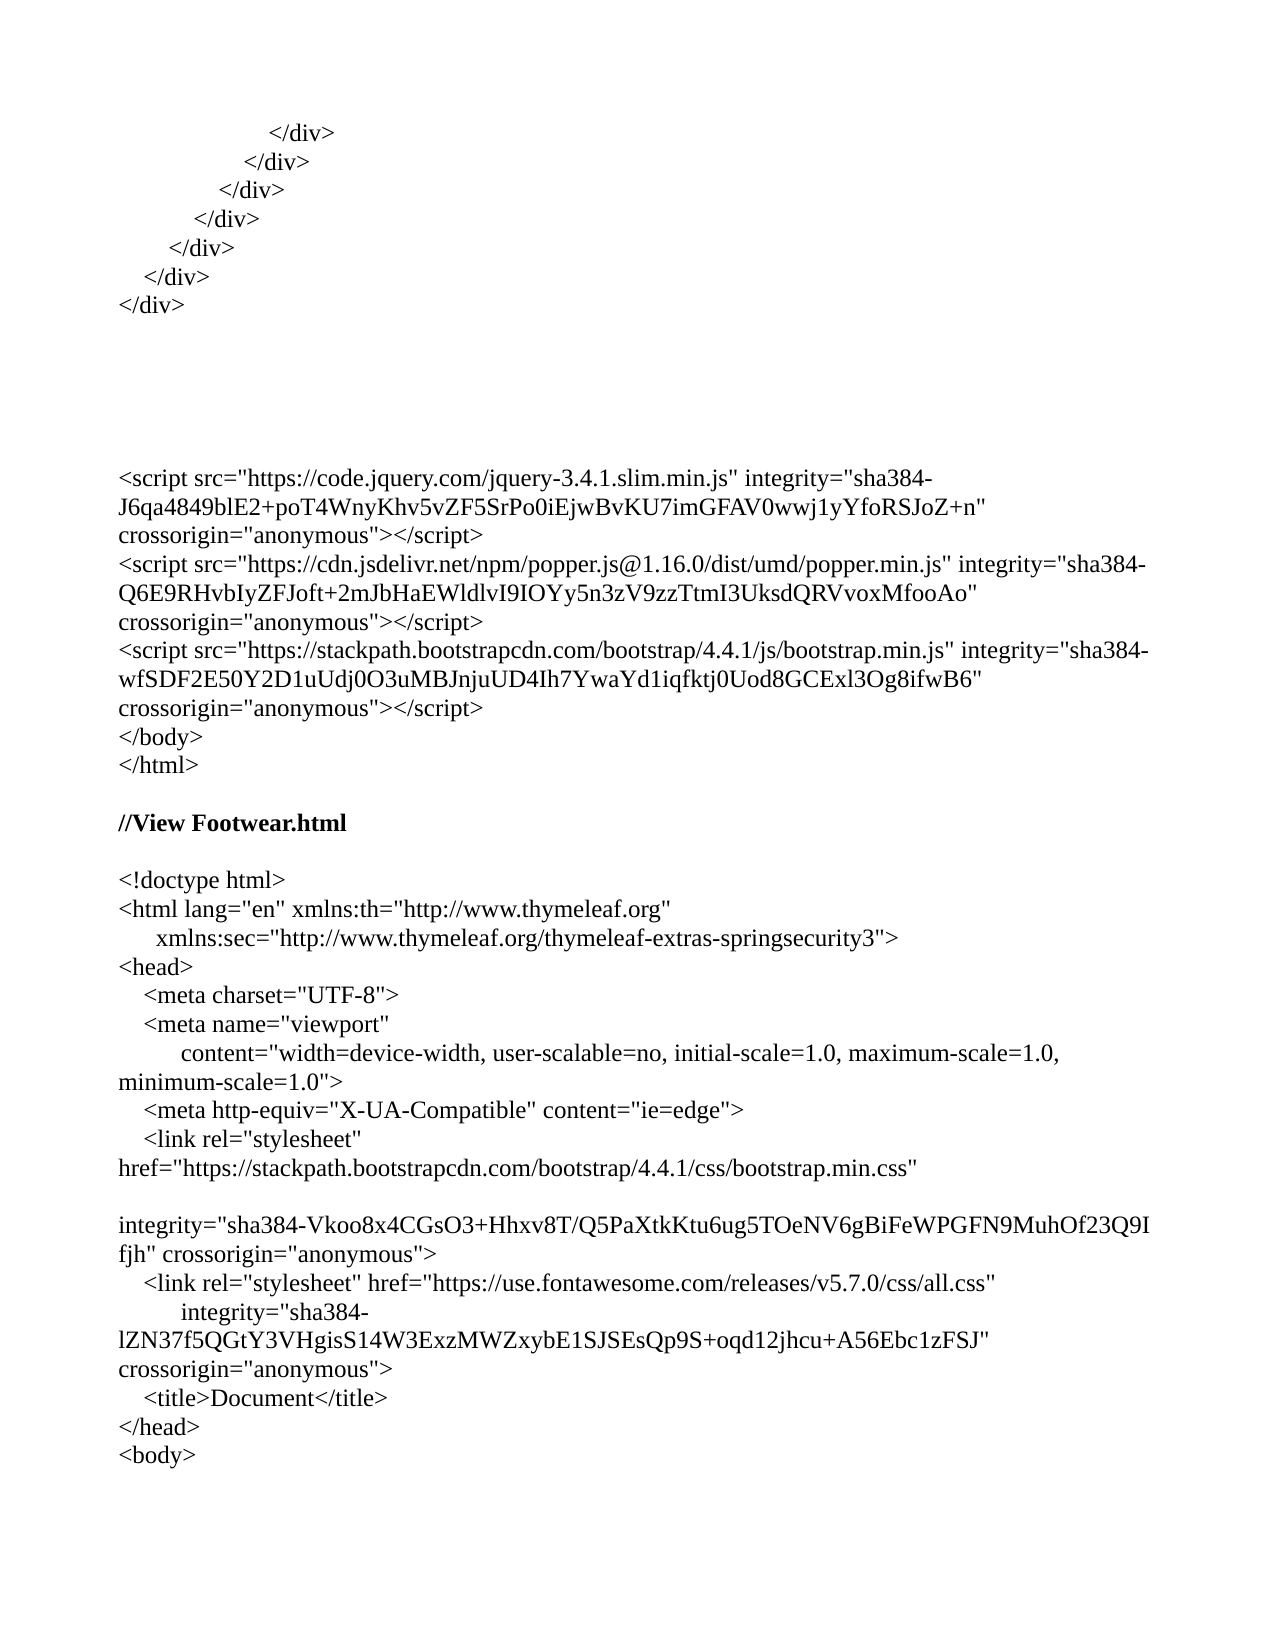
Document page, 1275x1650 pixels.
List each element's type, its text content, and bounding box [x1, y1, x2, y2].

text </div> [118, 147, 1157, 176]
text <!doctype html> [118, 866, 1157, 894]
text <link rel="stylesheet" href="https://stackpath.bootstrapcdn.com/bootstrap/4.4.1/css/bootstrap.min.css" [118, 1124, 1157, 1182]
text </head> [118, 1412, 1157, 1441]
text <meta name="viewport" [118, 1009, 1157, 1038]
text <body> [118, 1441, 1157, 1469]
text </div> [118, 204, 1157, 233]
text </div> [118, 262, 1157, 291]
text <meta http-equiv="X-UA-Compatible" content="ie=edge"> [118, 1096, 1157, 1124]
text </html> [118, 751, 1157, 779]
text //View Footwear.html [118, 808, 1157, 837]
text content="width=device-width, user-scalable=no, initial-scale=1.0, maximum-scale=1.0, minimum-scale=1.0"> [118, 1038, 1157, 1096]
text <html lang="en" xmlns:th="http://www.thymeleaf.org" [118, 894, 1157, 923]
text </div> [118, 118, 1157, 147]
text <title>Document</title> [118, 1383, 1157, 1412]
text xmlns:sec="http://www.thymeleaf.org/thymeleaf-extras-springsecurity3"> [118, 923, 1157, 952]
text integrity="sha384-Vkoo8x4CGsO3+Hhxv8T/Q5PaXtkKtu6ug5TOeNV6gBiFeWPGFN9MuhOf23Q9Ifjh" crossorigin="anonymous"> [118, 1182, 1157, 1268]
text integrity="sha384-lZN37f5QGtY3VHgisS14W3ExzMWZxybE1SJSEsQp9S+oqd12jhcu+A56Ebc1zFSJ" crossorigin="anonymous"> [118, 1297, 1157, 1383]
text </div> [118, 233, 1157, 262]
text </div> [118, 176, 1157, 204]
text <script src="https://stackpath.bootstrapcdn.com/bootstrap/4.4.1/js/bootstrap.min.js" integrity="sha384-wfSDF2E50Y2D1uUdj0O3uMBJnjuUD4Ih7YwaYd1iqfktj0Uod8GCExl3Og8ifwB6" crossorigin="anonymous"></script> [118, 636, 1157, 722]
text <link rel="stylesheet" href="https://use.fontawesome.com/releases/v5.7.0/css/all.css" [118, 1268, 1157, 1297]
text <meta charset="UTF-8"> [118, 981, 1157, 1009]
text <script src="https://code.jquery.com/jquery-3.4.1.slim.min.js" integrity="sha384-J6qa4849blE2+poT4WnyKhv5vZF5SrPo0iEjwBvKU7imGFAV0wwj1yYfoRSJoZ+n" crossorigin="anonymous"></script> [118, 463, 1157, 549]
text <script src="https://cdn.jsdelivr.net/npm/popper.js@1.16.0/dist/umd/popper.min.js" integrity="sha384-Q6E9RHvbIyZFJoft+2mJbHaEWldlvI9IOYy5n3zV9zzTtmI3UksdQRVvoxMfooAo" crossorigin="anonymous"></script> [118, 549, 1157, 636]
text <head> [118, 952, 1157, 981]
text </body> [118, 722, 1157, 751]
text </div> [118, 291, 1157, 319]
